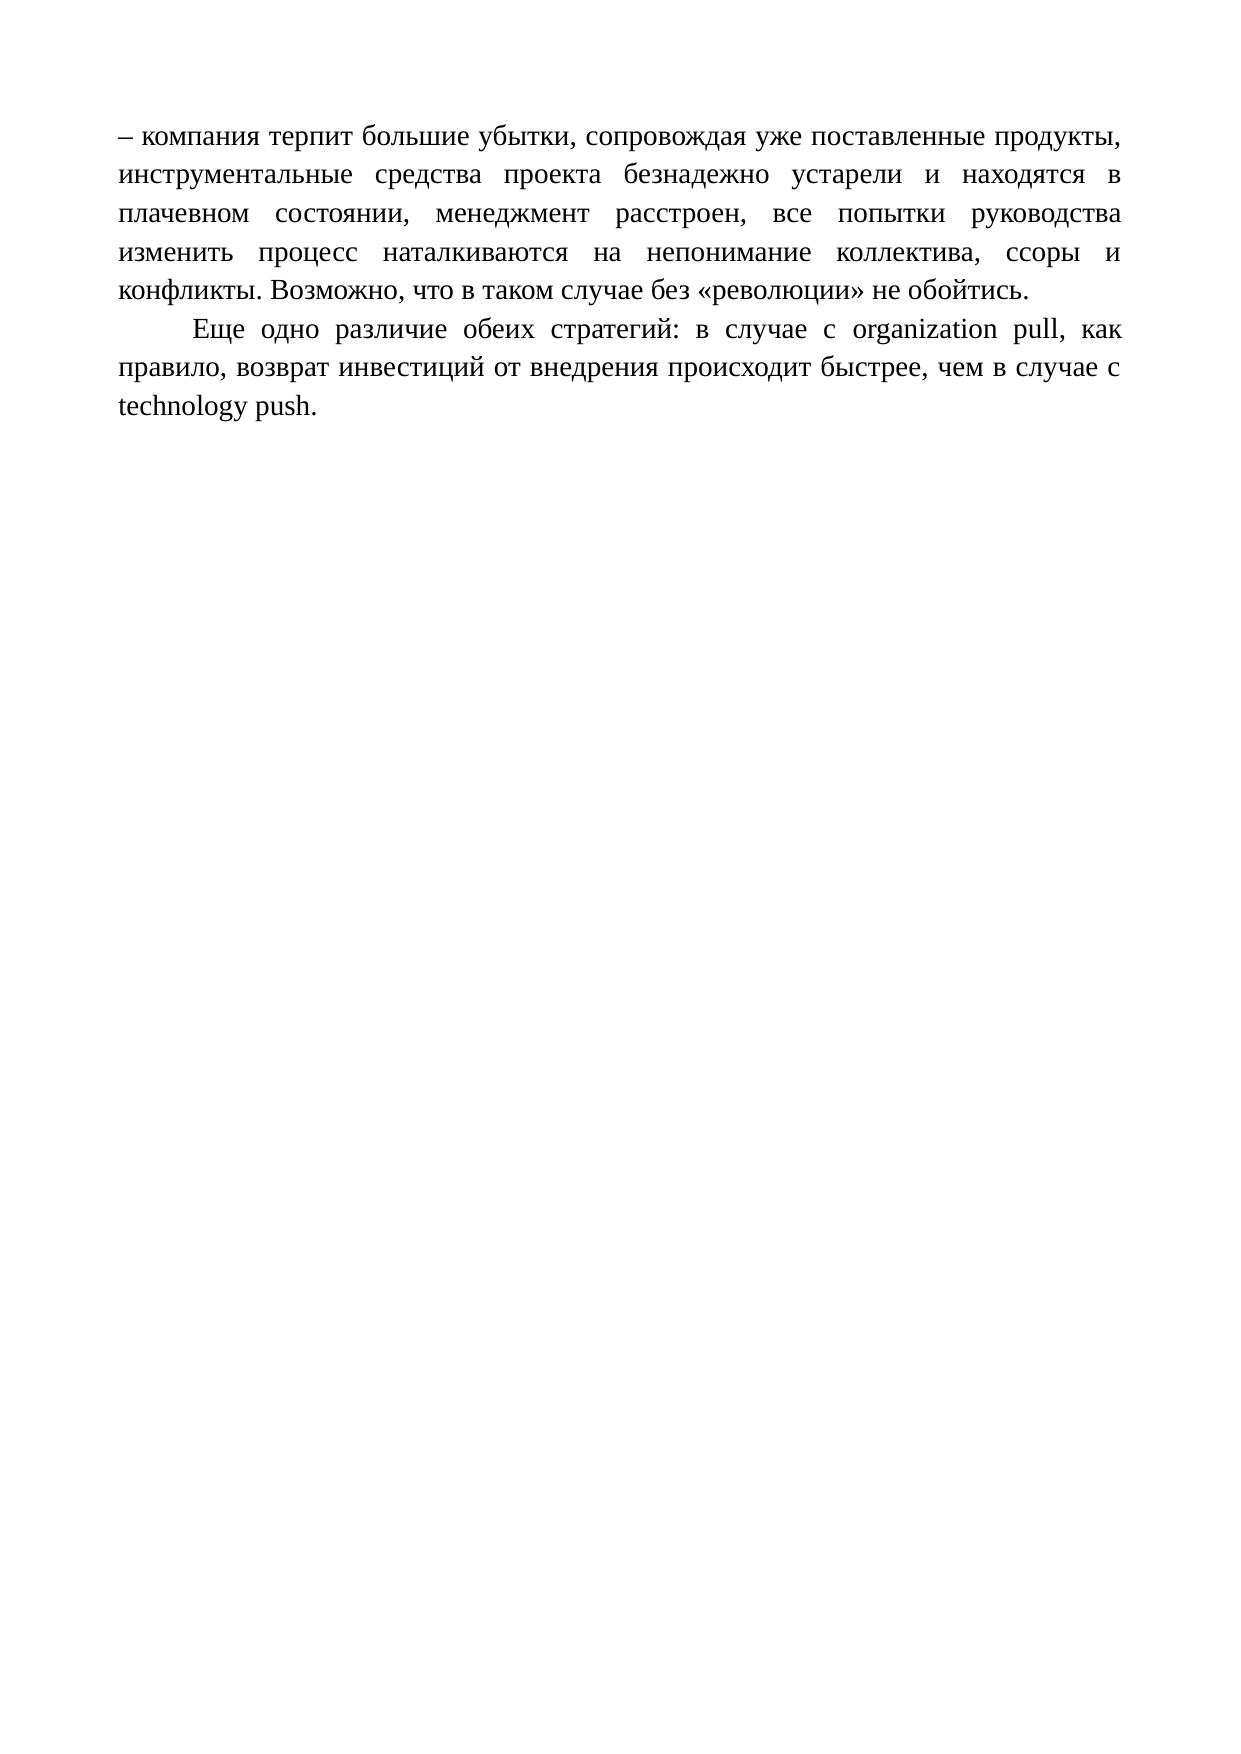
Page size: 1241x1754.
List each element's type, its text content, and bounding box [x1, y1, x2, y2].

text – компания терпит большие убытки, сопровождая уже поставленные продукты, инструментальные средства проекта безнадежно устарели и находятся в плачевном состоянии, менеджмент расстроен, все попытки руководства изменить процесс наталкиваются на непонимание коллектива, ссоры и конфликты. Возможно, что в таком случае без «революции» не обойтись. [118, 118, 1122, 306]
text Еще одно различие обеих стратегий: в случае с organization pull, как правило, возврат инвестиций от внедрения происходит быстрее, чем в случае с technology push. [118, 311, 1122, 421]
